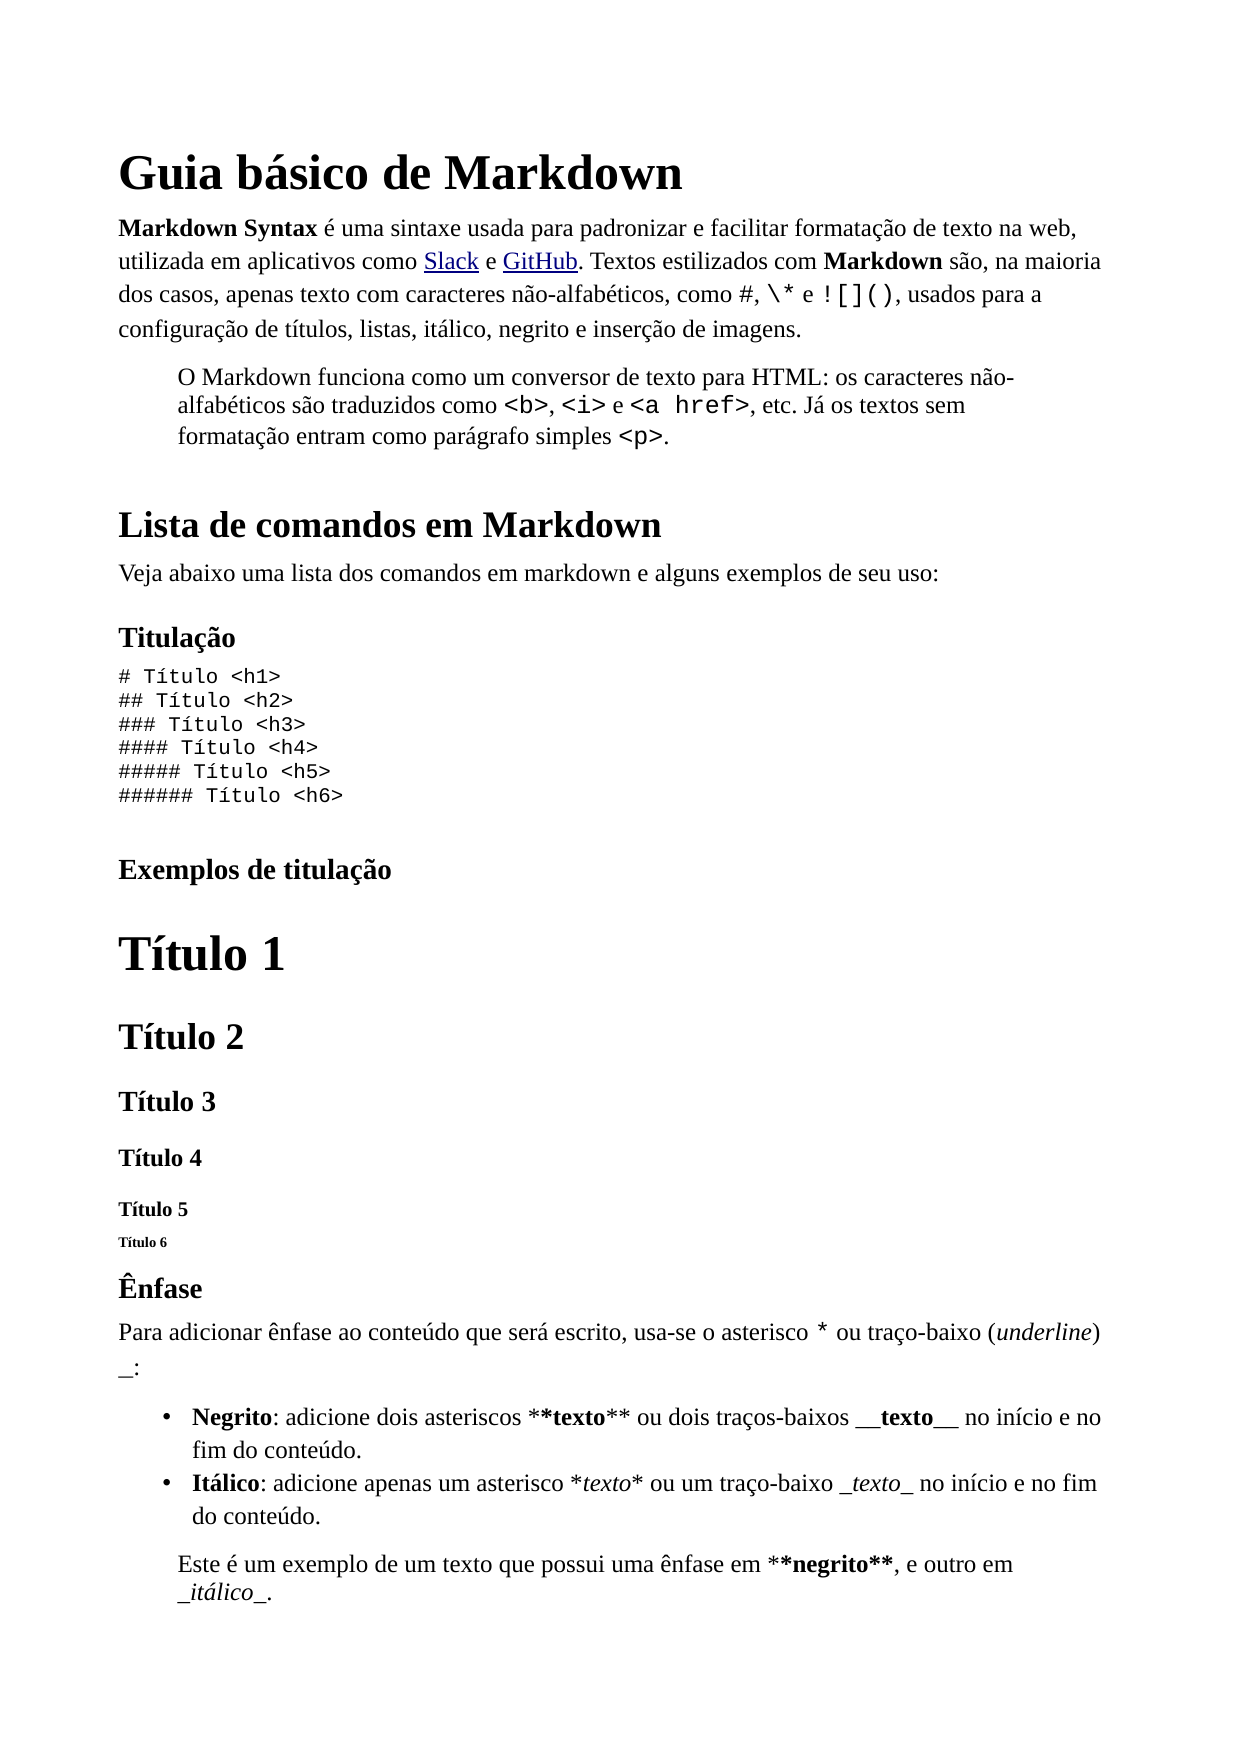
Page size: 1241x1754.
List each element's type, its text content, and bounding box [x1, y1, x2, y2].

subtitle Guia básico de Markdown [118, 143, 1122, 201]
text # Título <h1> [118, 666, 1122, 690]
text Para adicionar ênfase ao conteúdo que será escrito, usa-se o asterisco * ou traço-baixo (underline) _: [118, 1317, 1122, 1383]
subtitle Título 2 [118, 1014, 1122, 1057]
text Veja abaixo uma lista dos comandos em markdown e alguns exemplos de seu uso: [118, 558, 1122, 587]
subtitle Título 1 [118, 923, 1122, 981]
subtitle Título 5 [118, 1197, 1122, 1221]
subtitle Título 4 [118, 1143, 1122, 1172]
text ###### Título <h6> [118, 785, 1122, 808]
text Markdown Syntax é uma sintaxe usada para padronizar e facilitar formatação de texto na web, utilizada em aplicativos como Slack e GitHub. Textos estilizados com Markdown são, na maioria dos casos, apenas texto com caracteres não-alfabéticos, como #, \* e ![](), usados para a configuração de títulos, listas, itálico, negrito e inserção de imagens. [118, 213, 1122, 343]
text Este é um exemplo de um texto que possui uma ênfase em **negrito**, e outro em _itálico_. [177, 1549, 1063, 1606]
text ## Título <h2> [118, 690, 1122, 714]
subtitle Título 6 [118, 1233, 1122, 1250]
text ### Título <h3> [118, 714, 1122, 737]
subtitle Ênfase [118, 1271, 1122, 1304]
text ##### Título <h5> [118, 761, 1122, 785]
text #### Título <h4> [118, 737, 1122, 761]
text O Markdown funciona como um conversor de texto para HTML: os caracteres não-alfabéticos são traduzidos como <b>, <i> e <a href>, etc. Já os textos sem formatação entram como parágrafo simples <p>. [177, 362, 1063, 452]
subtitle Título 3 [118, 1084, 1122, 1118]
subtitle Lista de comandos em Markdown [118, 503, 1122, 546]
list Itálico: adicione apenas um asterisco *texto* ou um traço-baixo _texto_ no início e no fim do conteúdo. [162, 1468, 1122, 1530]
subtitle Titulação [118, 620, 1122, 654]
list Negrito: adicione dois asteriscos **texto** ou dois traços-baixos __texto__ no início e no fim do conteúdo. [162, 1402, 1122, 1464]
subtitle Exemplos de titulação [118, 852, 1122, 886]
